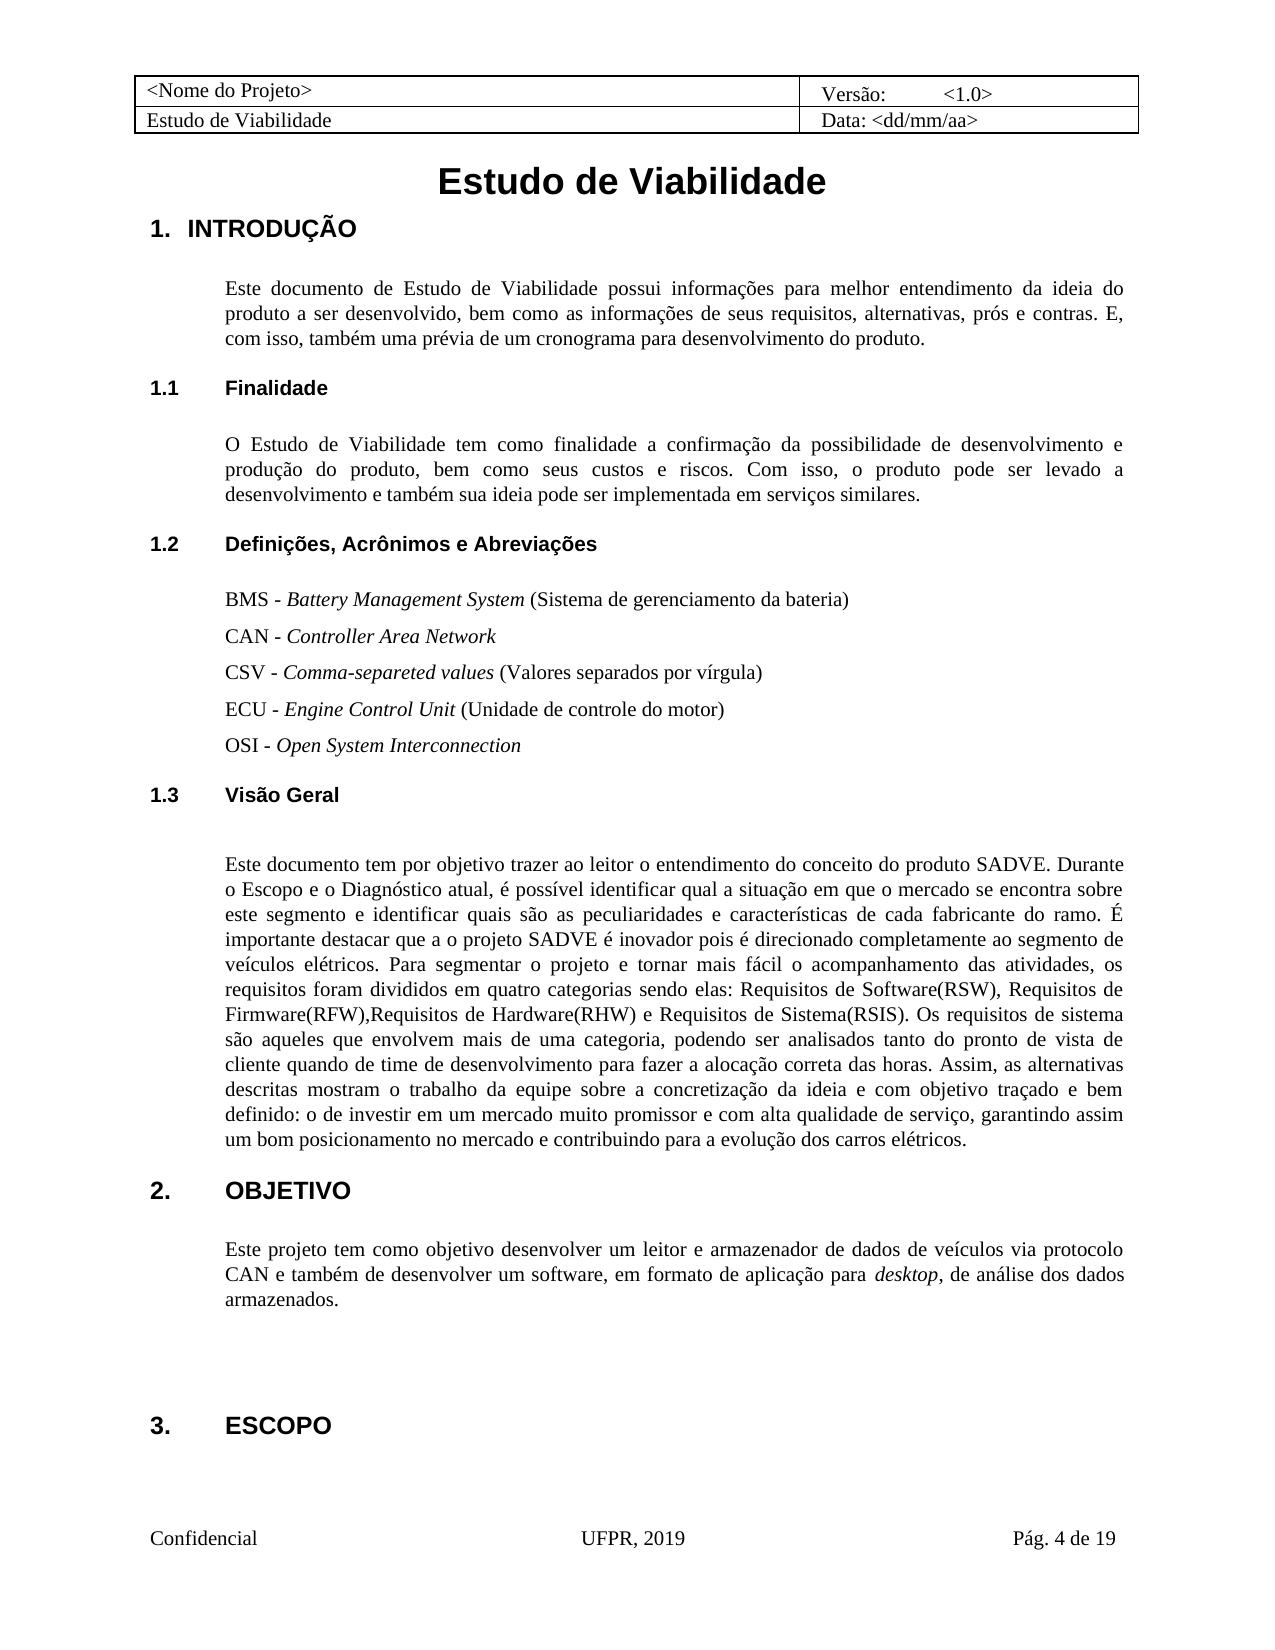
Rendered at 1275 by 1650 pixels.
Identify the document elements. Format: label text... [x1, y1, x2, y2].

text Este projeto tem como objetivo desenvolver um leitor e armazenador de dados de veículos via protocolo CAN e também de desenvolver um software, em formato de aplicação para desktop, de análise dos dados armazenados. [225, 1236, 1125, 1311]
text OSI - Open System Interconnection [225, 733, 1125, 757]
subtitle ESCOPO [150, 1411, 1125, 1440]
subtitle Finalidade [150, 374, 1125, 399]
subtitle Estudo de Viabilidade [150, 159, 1125, 202]
text Este documento tem por objetivo trazer ao leitor o entendimento do conceito do produto SADVE. Durante o Escopo e o Diagnóstico atual, é possível identificar qual a situação em que o mercado se encontra sobre este segmento e identificar quais são as peculiaridades e características de cada fabricante do ramo. É importante destacar que a o projeto SADVE é inovador pois é direcionado completamente ao segmento de veículos elétricos. Para segmentar o projeto e tornar mais fácil o acompanhamento das atividades, os requisitos foram divididos em quatro categorias sendo elas: Requisitos de Software(RSW), Requisitos de Firmware(RFW),Requisitos de Hardware(RHW) e Requisitos de Sistema(RSIS). Os requisitos de sistema são aqueles que envolvem mais de uma categoria, podendo ser analisados tanto do pronto de vista de cliente quando de time de desenvolvimento para fazer a alocação correta das horas. Assim, as alternativas descritas mostram o trabalho da equipe sobre a concretização da ideia e com objetivo traçado e bem definido: o de investir em um mercado muito promissor e com alta qualidade de serviço, garantindo assim um bom posicionamento no mercado e contribuindo para a evolução dos carros elétricos. [225, 851, 1125, 1151]
subtitle Visão Geral [150, 782, 1125, 807]
text Este documento de Estudo de Viabilidade possui informações para melhor entendimento da ideia do produto a ser desenvolvido, bem como as informações de seus requisitos, alternativas, prós e contras. E, com isso, também uma prévia de um cronograma para desenvolvimento do produto. [225, 274, 1125, 349]
subtitle OBJETIVO [150, 1176, 1125, 1205]
text CAN - Controller Area Network [225, 623, 1125, 648]
subtitle INTRODUÇÃO [150, 214, 1125, 243]
text ECU - Engine Control Unit (Unidade de controle do motor) [225, 697, 1125, 721]
text O Estudo de Viabilidade tem como finalidade a confirmação da possibilidade de desenvolvimento e produção do produto, bem como seus custos e riscos. Com isso, o produto pode ser levado a desenvolvimento e também sua ideia pode ser implementada em serviços similares. [225, 431, 1125, 506]
subtitle Definições, Acrônimos e Abreviações [150, 531, 1125, 556]
text BMS - Battery Management System (Sistema de gerenciamento da bateria) [225, 587, 1125, 611]
text CSV - Comma-separeted values (Valores separados por vírgula) [225, 660, 1125, 684]
